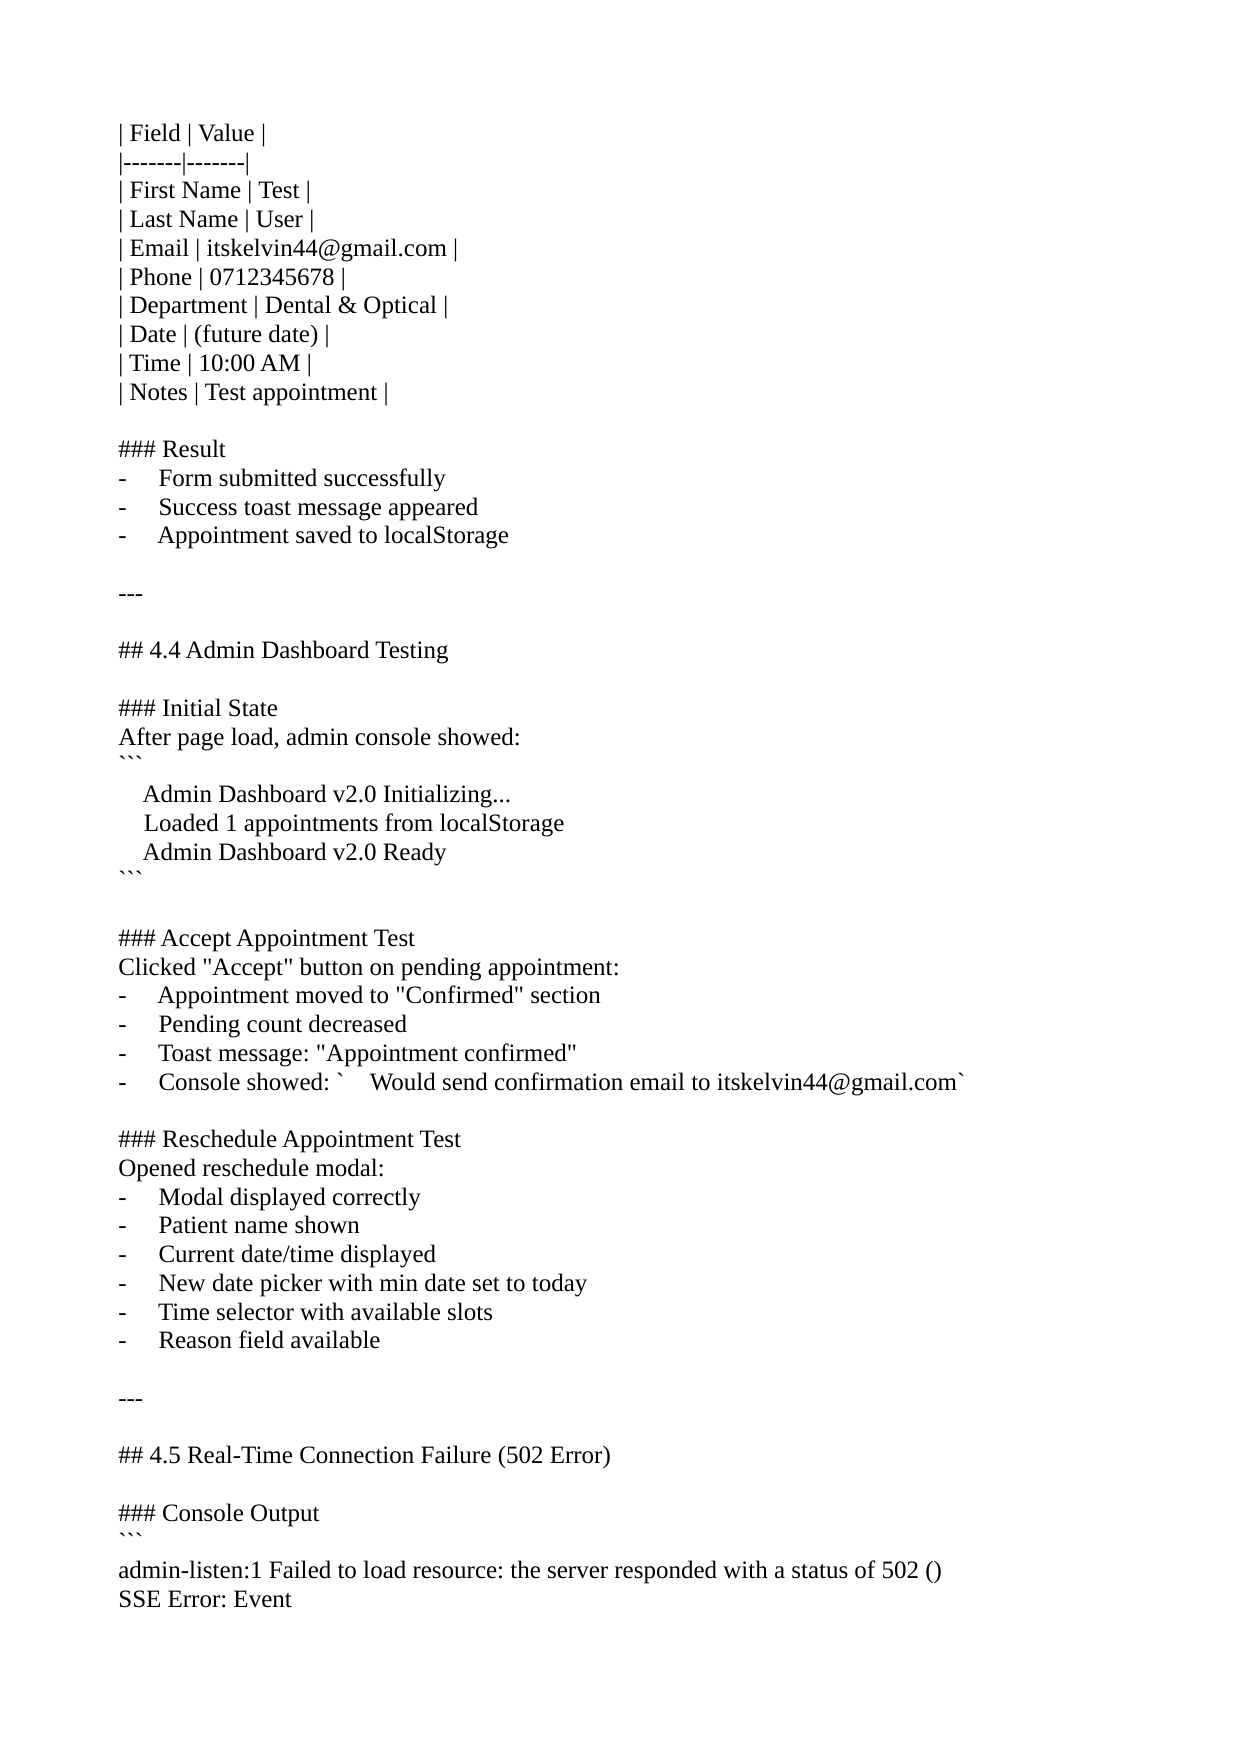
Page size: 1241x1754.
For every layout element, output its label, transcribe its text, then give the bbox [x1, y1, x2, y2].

text - ✅ Reason field available [118, 1326, 1122, 1354]
text - ✅ Form submitted successfully [118, 463, 1122, 492]
text | Email | itskelvin44@gmail.com | [118, 233, 1122, 262]
text Clicked "Accept" button on pending appointment: [118, 952, 1122, 981]
text | Phone | 0712345678 | [118, 262, 1122, 291]
text | Last Name | User | [118, 204, 1122, 233]
text | Date | (future date) | [118, 319, 1122, 348]
text - ✅ Modal displayed correctly [118, 1182, 1122, 1211]
text --- [118, 1383, 1122, 1412]
text Opened reschedule modal: [118, 1153, 1122, 1182]
text ## 4.5 Real-Time Connection Failure (502 Error) [118, 1441, 1122, 1469]
text - ✅ Appointment saved to localStorage [118, 521, 1122, 549]
text - ✅ Appointment moved to "Confirmed" section [118, 981, 1122, 1009]
text --- [118, 578, 1122, 607]
text ``` [118, 866, 1122, 894]
text - ✅ Pending count decreased [118, 1009, 1122, 1038]
text ✅ Admin Dashboard v2.0 Ready [118, 837, 1122, 866]
text | Field | Value | [118, 118, 1122, 147]
text ### Result [118, 434, 1122, 463]
text - ✅ Patient name shown [118, 1211, 1122, 1239]
text | Time | 10:00 AM | [118, 348, 1122, 377]
text After page load, admin console showed: [118, 722, 1122, 751]
text | Notes | Test appointment | [118, 377, 1122, 406]
text ✅ Loaded 1 appointments from localStorage [118, 808, 1122, 837]
text - ✅ Console showed: `📧 Would send confirmation email to itskelvin44@gmail.com` [118, 1067, 1122, 1096]
text ``` [118, 1527, 1122, 1556]
text ### Reschedule Appointment Test [118, 1124, 1122, 1153]
text ``` [118, 751, 1122, 779]
text - ✅ Toast message: "Appointment confirmed" [118, 1038, 1122, 1067]
text admin-listen:1 Failed to load resource: the server responded with a status of 502 () [118, 1556, 1122, 1584]
text ## 4.4 Admin Dashboard Testing [118, 636, 1122, 664]
text - ✅ Time selector with available slots [118, 1297, 1122, 1326]
text SSE Error: Event [118, 1584, 1122, 1613]
text ### Accept Appointment Test [118, 923, 1122, 952]
text ### Console Output [118, 1498, 1122, 1527]
text |-------|-------| [118, 147, 1122, 176]
text ### Initial State [118, 693, 1122, 722]
text - ✅ Success toast message appeared [118, 492, 1122, 521]
text | First Name | Test | [118, 176, 1122, 204]
text - ✅ New date picker with min date set to today [118, 1268, 1122, 1297]
text | Department | Dental & Optical | [118, 291, 1122, 319]
text - ✅ Current date/time displayed [118, 1239, 1122, 1268]
text 🚀 Admin Dashboard v2.0 Initializing... [118, 779, 1122, 808]
